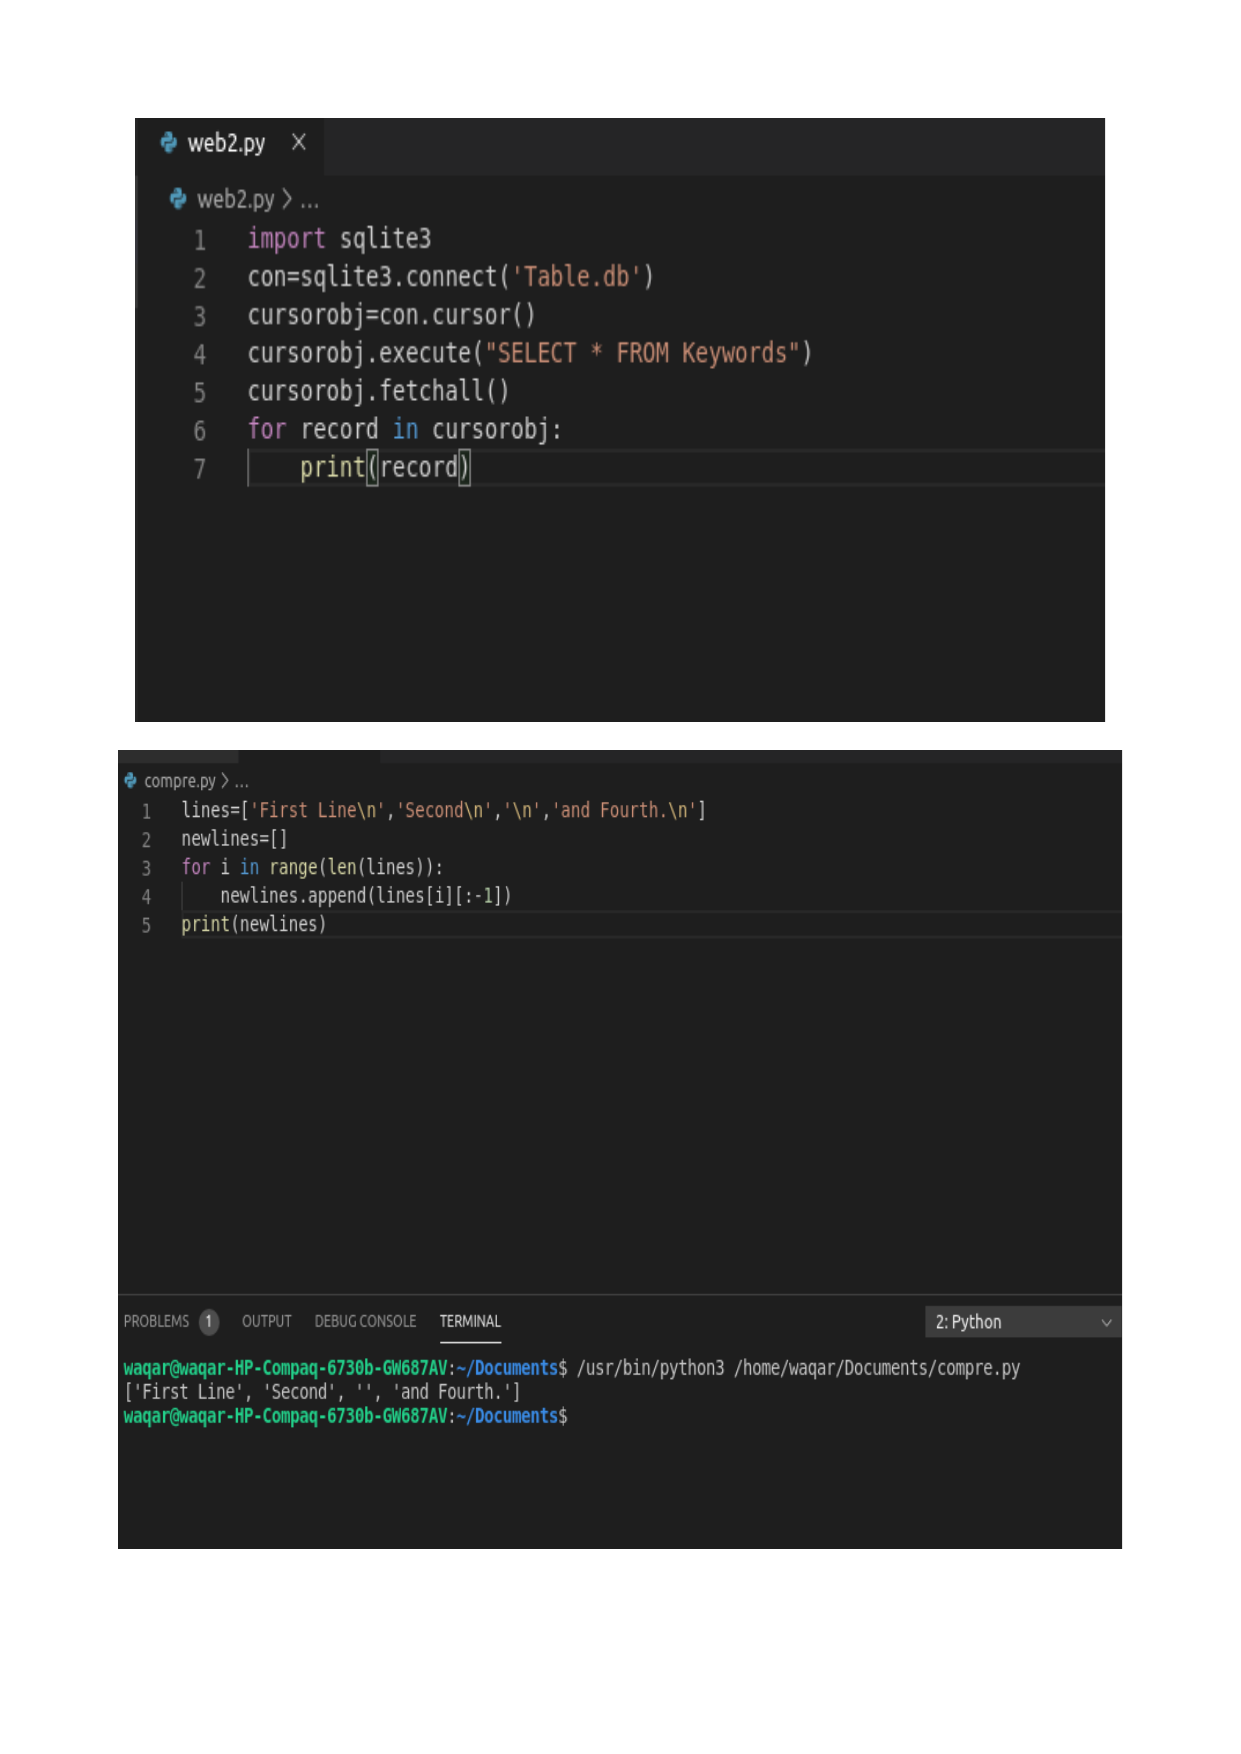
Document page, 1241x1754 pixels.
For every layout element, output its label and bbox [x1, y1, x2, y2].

picture [118, 750, 1123, 1549]
picture [135, 118, 1106, 722]
